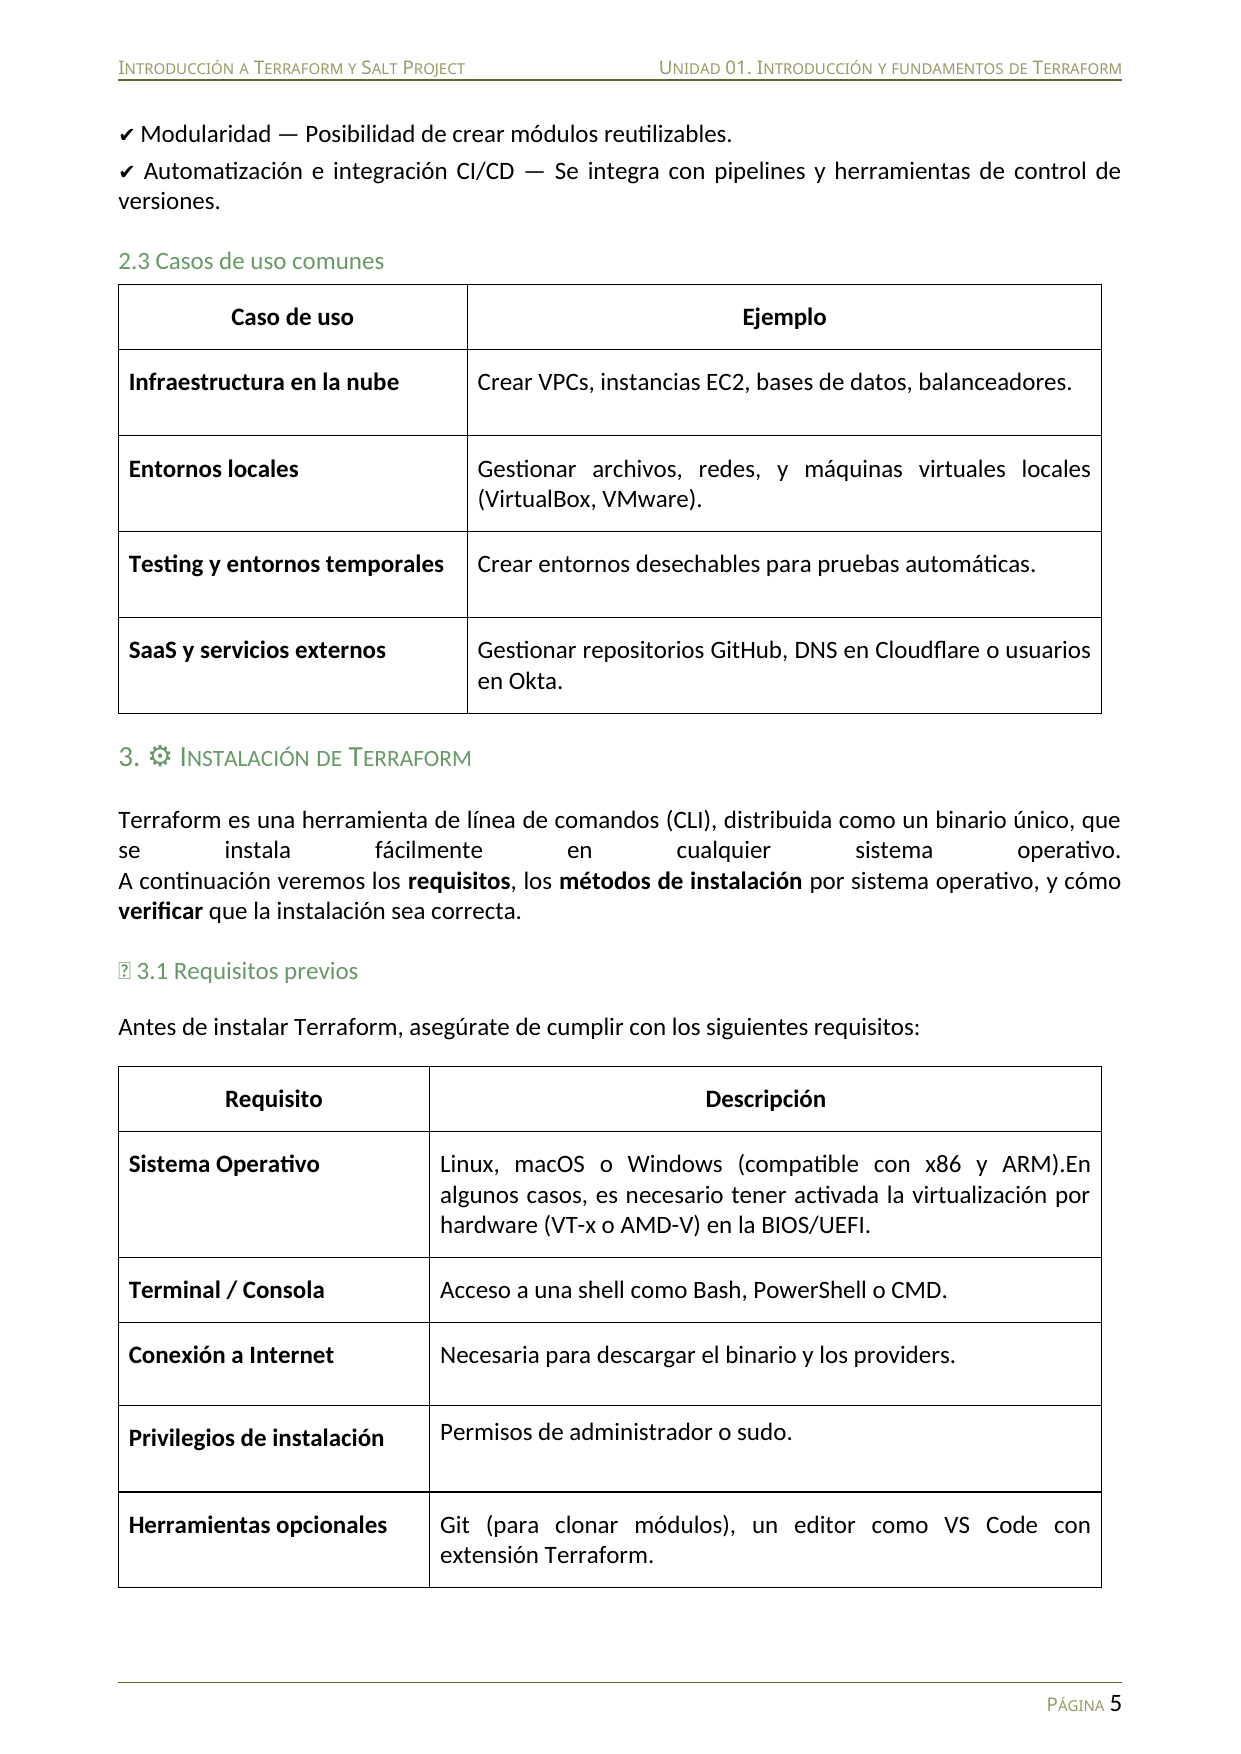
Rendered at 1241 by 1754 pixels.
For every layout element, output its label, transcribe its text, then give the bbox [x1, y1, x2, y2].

table_cell Herramientas opcionales [119, 1493, 429, 1587]
table_cell SaaS y servicios externos [119, 618, 467, 712]
table_cell Acceso a una shell como Bash, PowerShell o CMD. [430, 1258, 1101, 1322]
text Terraform es una herramienta de línea de comandos (CLI), distribuida como un binario único, que se instala fácilmente en cualquier sistema operativo. A continuación veremos los requisitos, los métodos de instalación por sistema operativo, y cómo verificar que la instalación sea correcta. [118, 804, 1122, 926]
table_cell Testing y entornos temporales [119, 532, 467, 617]
table_cell Conexión a Internet [119, 1323, 429, 1405]
table_cell Git (para clonar módulos), un editor como VS Code con extensión Terraform. [430, 1493, 1101, 1587]
table_cell Infraestructura en la nube [119, 350, 467, 435]
table_cell Terminal / Consola [119, 1258, 429, 1322]
table_header Ejemplo [468, 285, 1101, 349]
text ✔️ Automatización e integración CI/CD — Se integra con pipelines y herramientas de control de versiones. [118, 155, 1122, 216]
table_cell Privilegios de instalación [119, 1406, 429, 1491]
table_cell Crear entornos desechables para pruebas automáticas. [468, 532, 1101, 617]
subtitle 🧩 3.1 Requisitos previos [118, 955, 1122, 986]
table_cell Crear VPCs, instancias EC2, bases de datos, balanceadores. [468, 350, 1101, 435]
table_header Requisito [119, 1067, 429, 1131]
table_cell Gestionar repositorios GitHub, DNS en Cloudflare o usuarios en Okta. [468, 618, 1101, 712]
text ✔️ Modularidad — Posibilidad de crear módulos reutilizables. [118, 118, 1122, 148]
subtitle 2.3 Casos de uso comunes [118, 245, 1122, 276]
table_header Caso de uso [119, 285, 467, 349]
table_cell Linux, macOS o Windows (compatible con x86 y ARM).En algunos casos, es necesario tener activada la virtualización por hardware (VT-x o AMD-V) en la BIOS/UEFI. [430, 1132, 1101, 1257]
subtitle 3. ⚙️ Instalación de Terraform [118, 738, 1122, 774]
text Antes de instalar Terraform, asegúrate de cumplir con los siguientes requisitos: [118, 1011, 1122, 1041]
table_cell Gestionar archivos, redes, y máquinas virtuales locales (VirtualBox, VMware). [468, 436, 1101, 531]
table_header Descripción [430, 1067, 1101, 1131]
table_cell Permisos de administrador o sudo. [430, 1406, 1101, 1491]
table_cell Sistema Operativo [119, 1132, 429, 1257]
table_cell Entornos locales [119, 436, 467, 531]
table_cell Necesaria para descargar el binario y los providers. [430, 1323, 1101, 1405]
